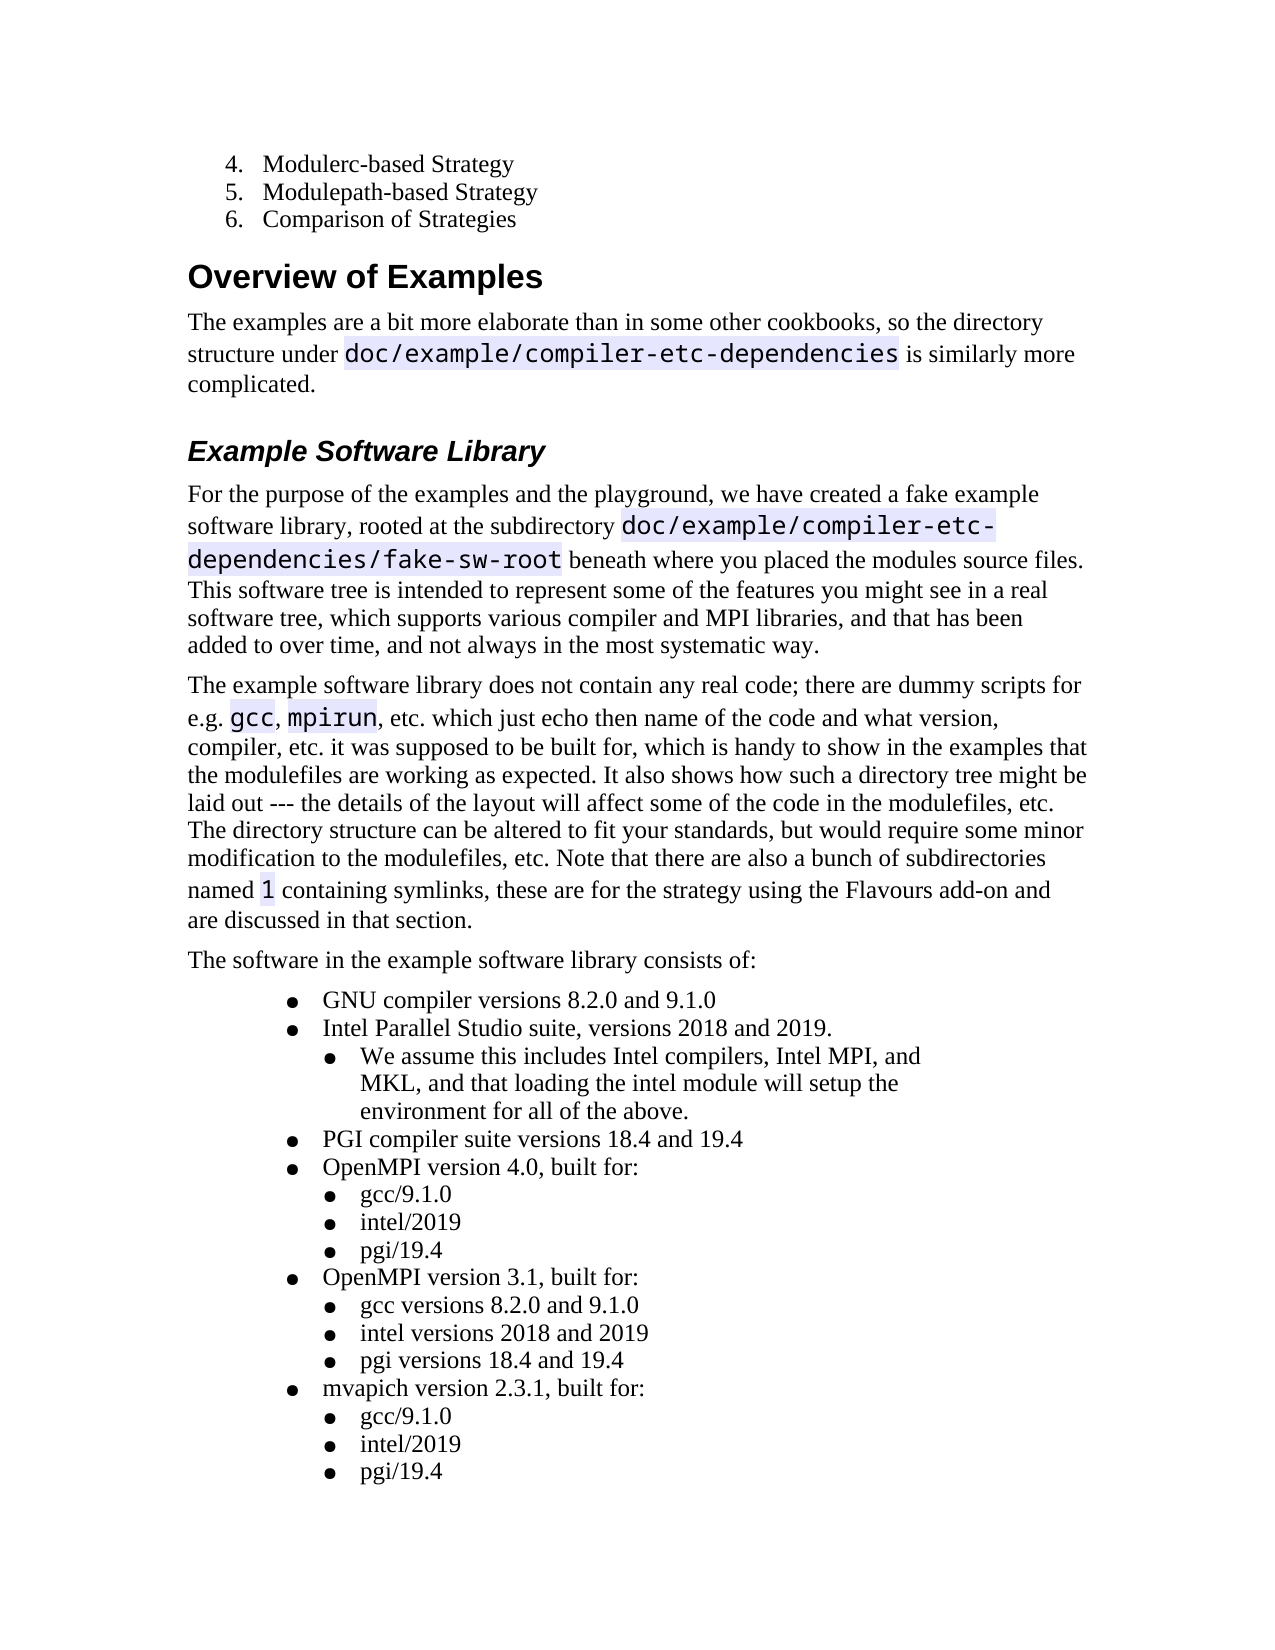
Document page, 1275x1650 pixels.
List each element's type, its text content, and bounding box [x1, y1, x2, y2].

list intel versions 2018 and 2019 [322, 1319, 967, 1347]
subtitle Example Software Library [187, 435, 1087, 468]
list GNU compiler versions 8.2.0 and 9.1.0 [285, 986, 967, 1014]
list OpenMPI version 4.0, built for: [285, 1153, 967, 1180]
list We assume this includes Intel compilers, Intel MPI, and MKL, and that loading the intel module will setup the environment for all of the above. [322, 1042, 967, 1125]
list Comparison of Strategies [225, 205, 1087, 233]
list OpenMPI version 3.1, built for: [285, 1263, 967, 1291]
list PGI compiler suite versions 18.4 and 19.4 [285, 1125, 967, 1153]
text For the purpose of the examples and the playground, we have created a fake example software library, rooted at the subdirectory doc/example/compiler-etc-dependencies/fake-sw-root beneath where you placed the modules source files. This software tree is intended to represent some of the features you might see in a real software tree, which supports various compiler and MPI libraries, and that has been added to over time, and not always in the most systematic way. [187, 480, 1087, 659]
subtitle Overview of Examples [187, 258, 1087, 296]
list mvapich version 2.3.1, built for: [285, 1374, 967, 1402]
list Intel Parallel Studio suite, versions 2018 and 2019. [285, 1014, 967, 1042]
list pgi versions 18.4 and 19.4 [322, 1347, 967, 1374]
list gcc versions 8.2.0 and 9.1.0 [322, 1291, 967, 1319]
list pgi/19.4 [322, 1457, 967, 1485]
list intel/2019 [322, 1208, 967, 1236]
list pgi/19.4 [322, 1236, 967, 1263]
list gcc/9.1.0 [322, 1180, 967, 1208]
text The example software library does not contain any real code; there are dummy scripts for e.g. gcc, mpirun, etc. which just echo then name of the code and what version, compiler, etc. it was supposed to be built for, which is handy to show in the examples that the modulefiles are working as expected. It also shows how such a directory tree might be laid out --- the details of the layout will affect some of the code in the modulefiles, etc. The directory structure can be altered to fit your standards, but would require some minor modification to the modulefiles, etc. Note that there are also a bunch of subdirectories named 1 containing symlinks, these are for the strategy using the Flavours add-on and are discussed in that section. [187, 672, 1087, 934]
list Modulerc-based Strategy [225, 150, 1087, 178]
text The software in the example software library consists of: [187, 946, 1087, 974]
list Modulepath-based Strategy [225, 178, 1087, 205]
text The examples are a bit more elaborate than in some other cookbooks, so the directory structure under doc/example/compiler-etc-dependencies is similarly more complicated. [187, 308, 1087, 398]
list intel/2019 [322, 1430, 967, 1457]
list gcc/9.1.0 [322, 1402, 967, 1430]
